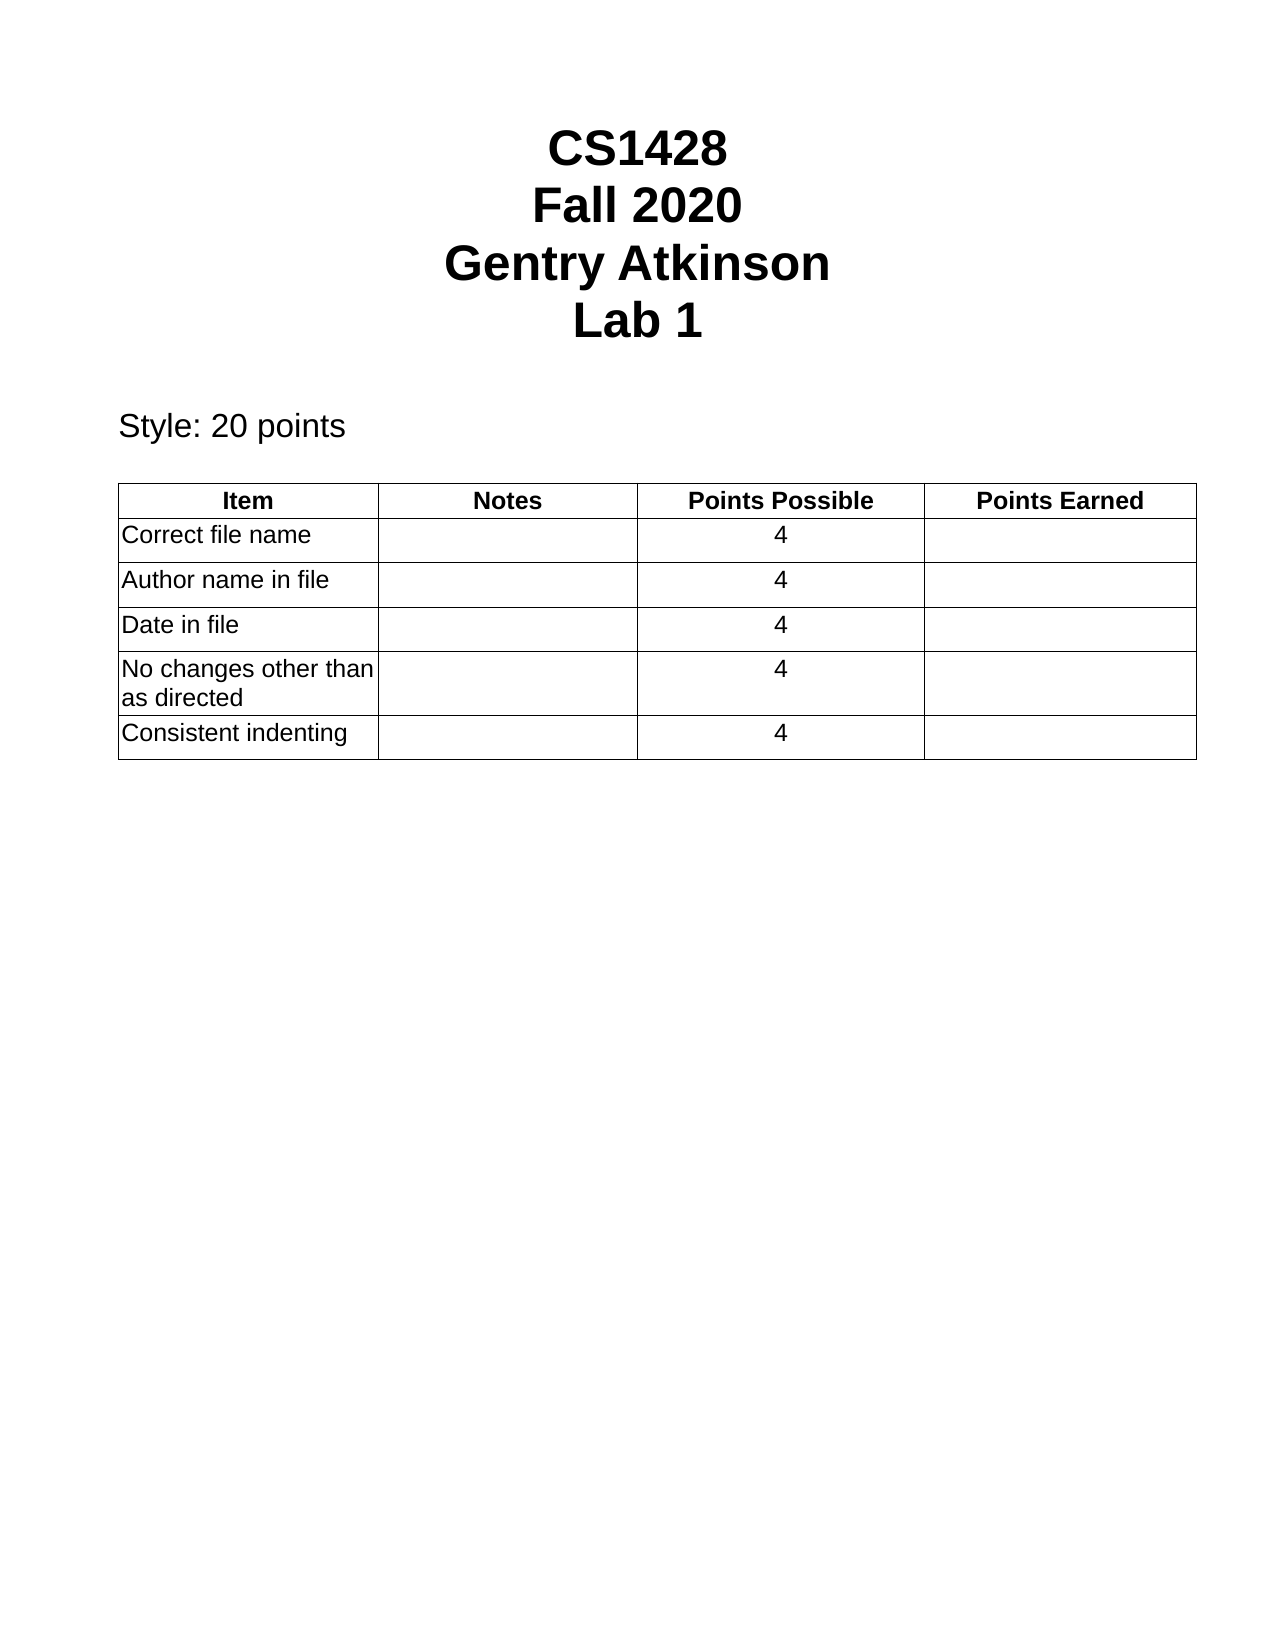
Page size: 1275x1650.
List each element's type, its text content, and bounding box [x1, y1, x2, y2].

text Style: 20 points [118, 406, 1157, 444]
table_cell [379, 716, 637, 759]
text CS1428 [118, 118, 1157, 176]
table_header Points Earned [925, 484, 1196, 517]
table_cell 4 [638, 652, 924, 715]
table_header Points Possible [638, 484, 924, 517]
table_cell [925, 563, 1196, 607]
table_cell 4 [638, 716, 924, 759]
table_cell 4 [638, 563, 924, 607]
table_cell [925, 608, 1196, 651]
table_cell Consistent indenting [119, 716, 378, 759]
text Lab 1 [118, 291, 1157, 348]
table_cell No changes other than as directed [119, 652, 378, 715]
table_header Notes [379, 484, 637, 517]
table_cell [925, 519, 1196, 562]
table_cell 4 [638, 608, 924, 651]
table_cell [379, 608, 637, 651]
table_cell Author name in file [119, 563, 378, 607]
text Gentry Atkinson [118, 233, 1157, 291]
table_cell [925, 652, 1196, 715]
table_cell Correct file name [119, 519, 378, 562]
text Fall 2020 [118, 176, 1157, 233]
table_cell [379, 519, 637, 562]
table_cell 4 [638, 519, 924, 562]
table_cell [379, 563, 637, 607]
table_cell [379, 652, 637, 715]
table_cell [925, 716, 1196, 759]
table_cell Date in file [119, 608, 378, 651]
table_header Item [119, 484, 378, 517]
